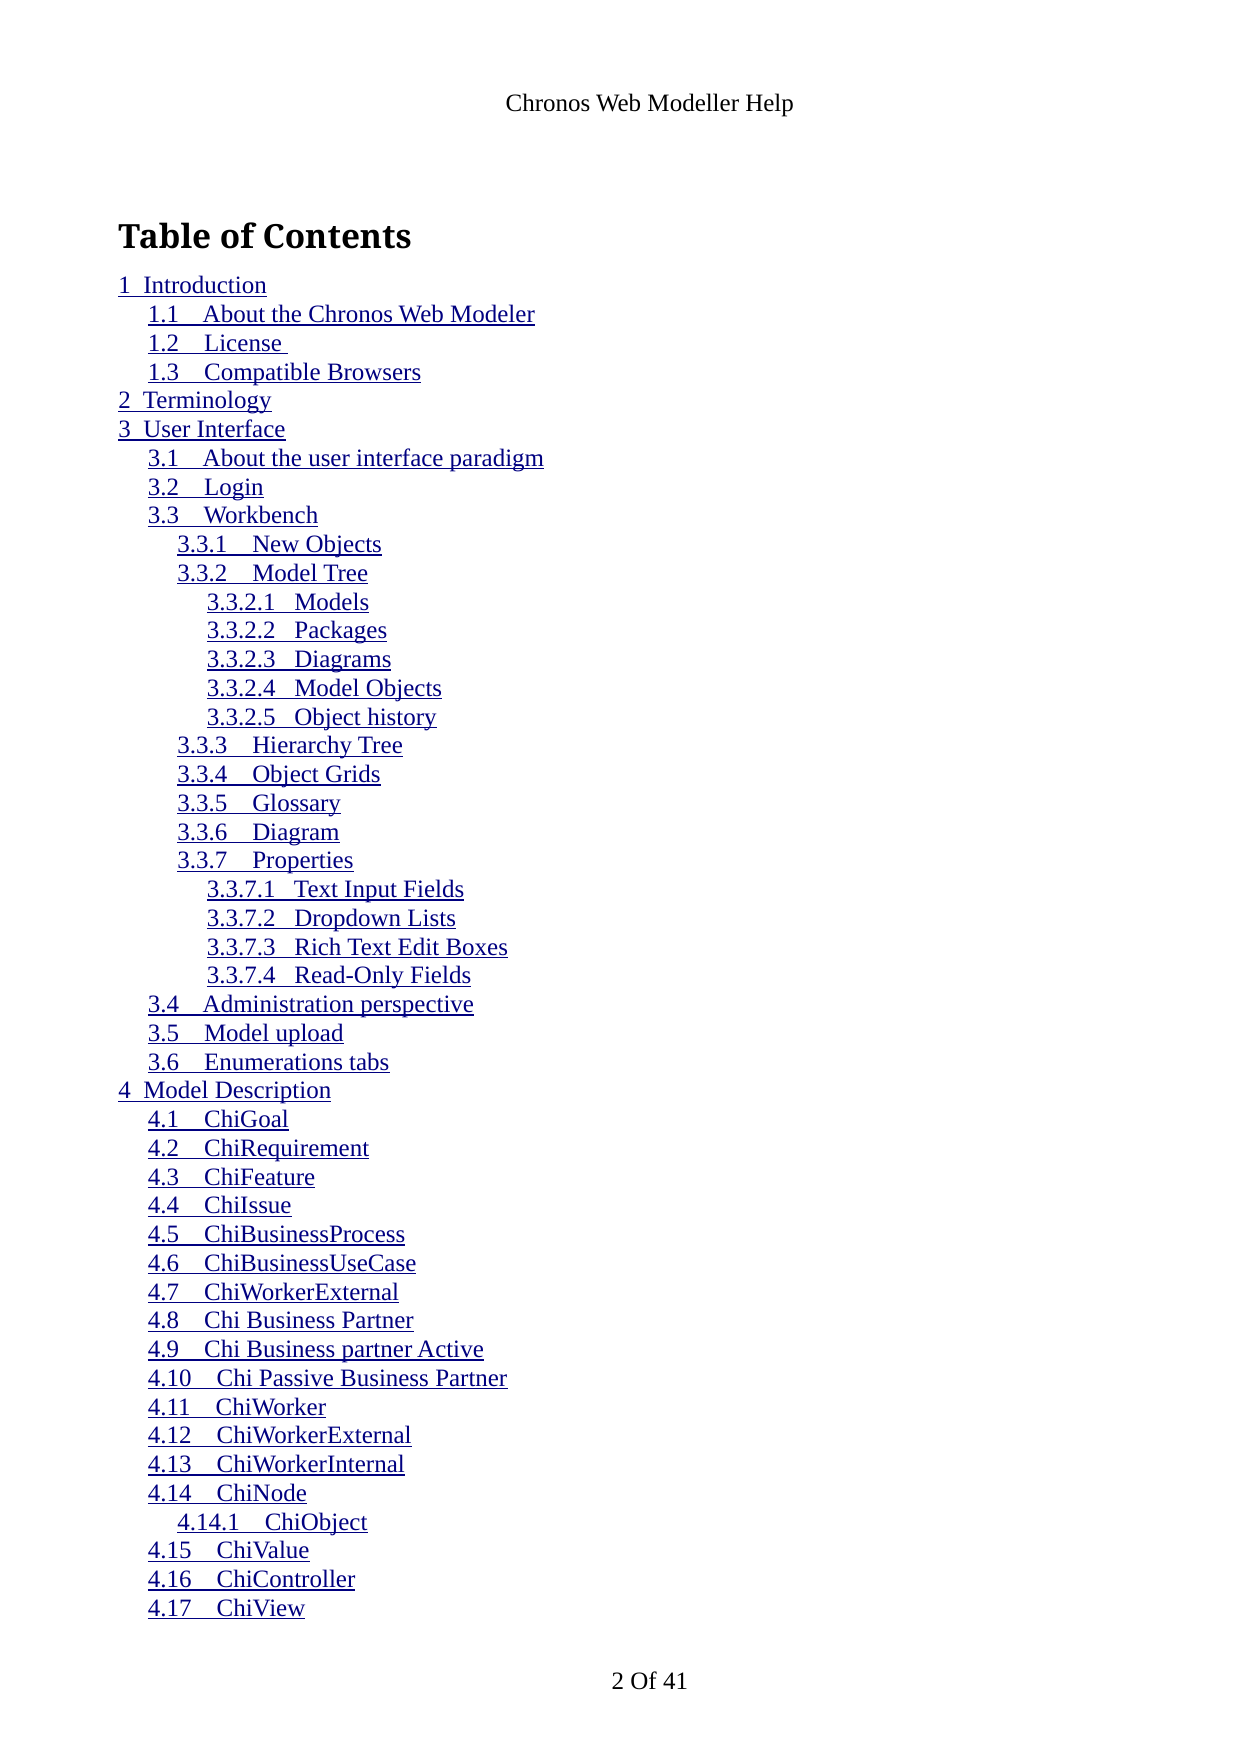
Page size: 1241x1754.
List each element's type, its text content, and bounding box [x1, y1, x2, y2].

text 3.5 Model upload [148, 1018, 1181, 1047]
text 4.4 ChiIssue [148, 1191, 1181, 1219]
text 4.5 ChiBusinessProcess [148, 1219, 1181, 1248]
text 3.6 Enumerations tabs [148, 1047, 1181, 1076]
text 1.3 Compatible Browsers [148, 357, 1181, 386]
text 2 Terminology [118, 386, 1181, 414]
text 4.14 ChiNode [148, 1478, 1181, 1507]
text 3.3.2.1 Models [207, 587, 1181, 616]
text 4.3 ChiFeature [148, 1162, 1181, 1191]
text 3.3.7.2 Dropdown Lists [207, 903, 1181, 932]
text 4.11 ChiWorker [148, 1392, 1181, 1421]
text 3.3.3 Hierarchy Tree [177, 731, 1181, 759]
text 4.15 ChiValue [148, 1536, 1181, 1564]
text 3.3.2.4 Model Objects [207, 673, 1181, 702]
text 3.3.2 Model Tree [177, 558, 1181, 587]
text 4.13 ChiWorkerInternal [148, 1449, 1181, 1478]
text 3.3 Workbench [148, 501, 1181, 529]
text 1 Introduction [118, 271, 1181, 299]
text 3.3.7.3 Rich Text Edit Boxes [207, 932, 1181, 961]
text 4.16 ChiController [148, 1564, 1181, 1593]
text 3.3.2.3 Diagrams [207, 644, 1181, 673]
text 3.3.1 New Objects [177, 529, 1181, 558]
text 3 User Interface [118, 414, 1181, 443]
text 3.3.7.4 Read-Only Fields [207, 961, 1181, 989]
text 3.3.7 Properties [177, 846, 1181, 874]
text 4.17 ChiView [148, 1593, 1181, 1622]
text 3.4 Administration perspective [148, 989, 1181, 1018]
subtitle Table of Contents [118, 213, 1181, 258]
text 4.8 Chi Business Partner [148, 1306, 1181, 1334]
text 1.1 About the Chronos Web Modeler [148, 299, 1181, 328]
text 4.6 ChiBusinessUseCase [148, 1248, 1181, 1277]
text 1.2 License [148, 328, 1181, 357]
text 3.2 Login [148, 472, 1181, 501]
text 3.3.2.2 Packages [207, 616, 1181, 644]
text 4.7 ChiWorkerExternal [148, 1277, 1181, 1306]
text 3.3.6 Diagram [177, 817, 1181, 846]
text 4.14.1 ChiObject [177, 1507, 1181, 1536]
text 4 Model Description [118, 1076, 1181, 1104]
text 4.2 ChiRequirement [148, 1133, 1181, 1162]
text 3.3.4 Object Grids [177, 759, 1181, 788]
text 3.3.5 Glossary [177, 788, 1181, 817]
text 4.1 ChiGoal [148, 1104, 1181, 1133]
text 4.10 Chi Passive Business Partner [148, 1363, 1181, 1392]
text 3.1 About the user interface paradigm [148, 443, 1181, 472]
text 3.3.2.5 Object history [207, 702, 1181, 731]
text 4.9 Chi Business partner Active [148, 1334, 1181, 1363]
text 4.12 ChiWorkerExternal [148, 1421, 1181, 1449]
text 3.3.7.1 Text Input Fields [207, 874, 1181, 903]
